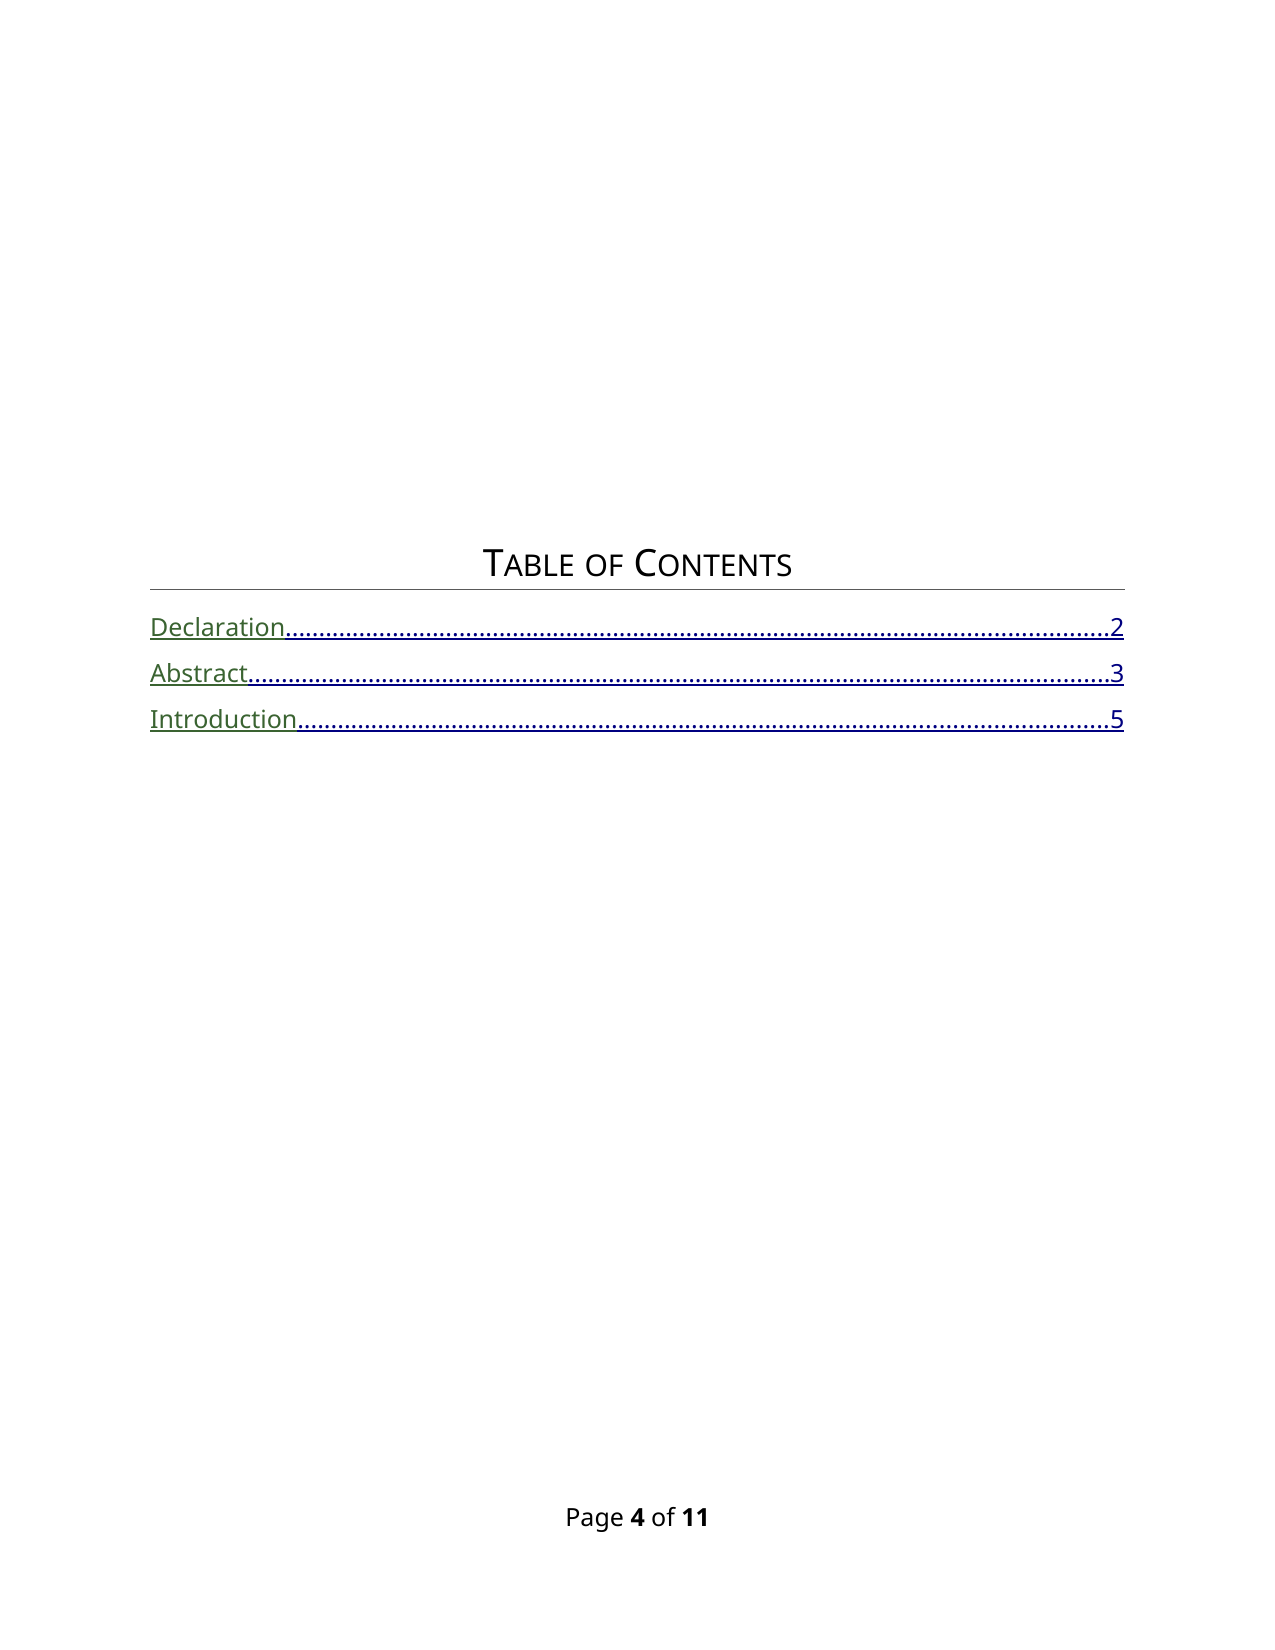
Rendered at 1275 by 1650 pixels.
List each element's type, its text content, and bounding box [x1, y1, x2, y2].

text Introduction 5 [150, 702, 1125, 736]
text Declaration 2 [150, 609, 1125, 643]
subtitle Table of Contents [150, 536, 1125, 589]
text Abstract 3 [150, 655, 1125, 689]
